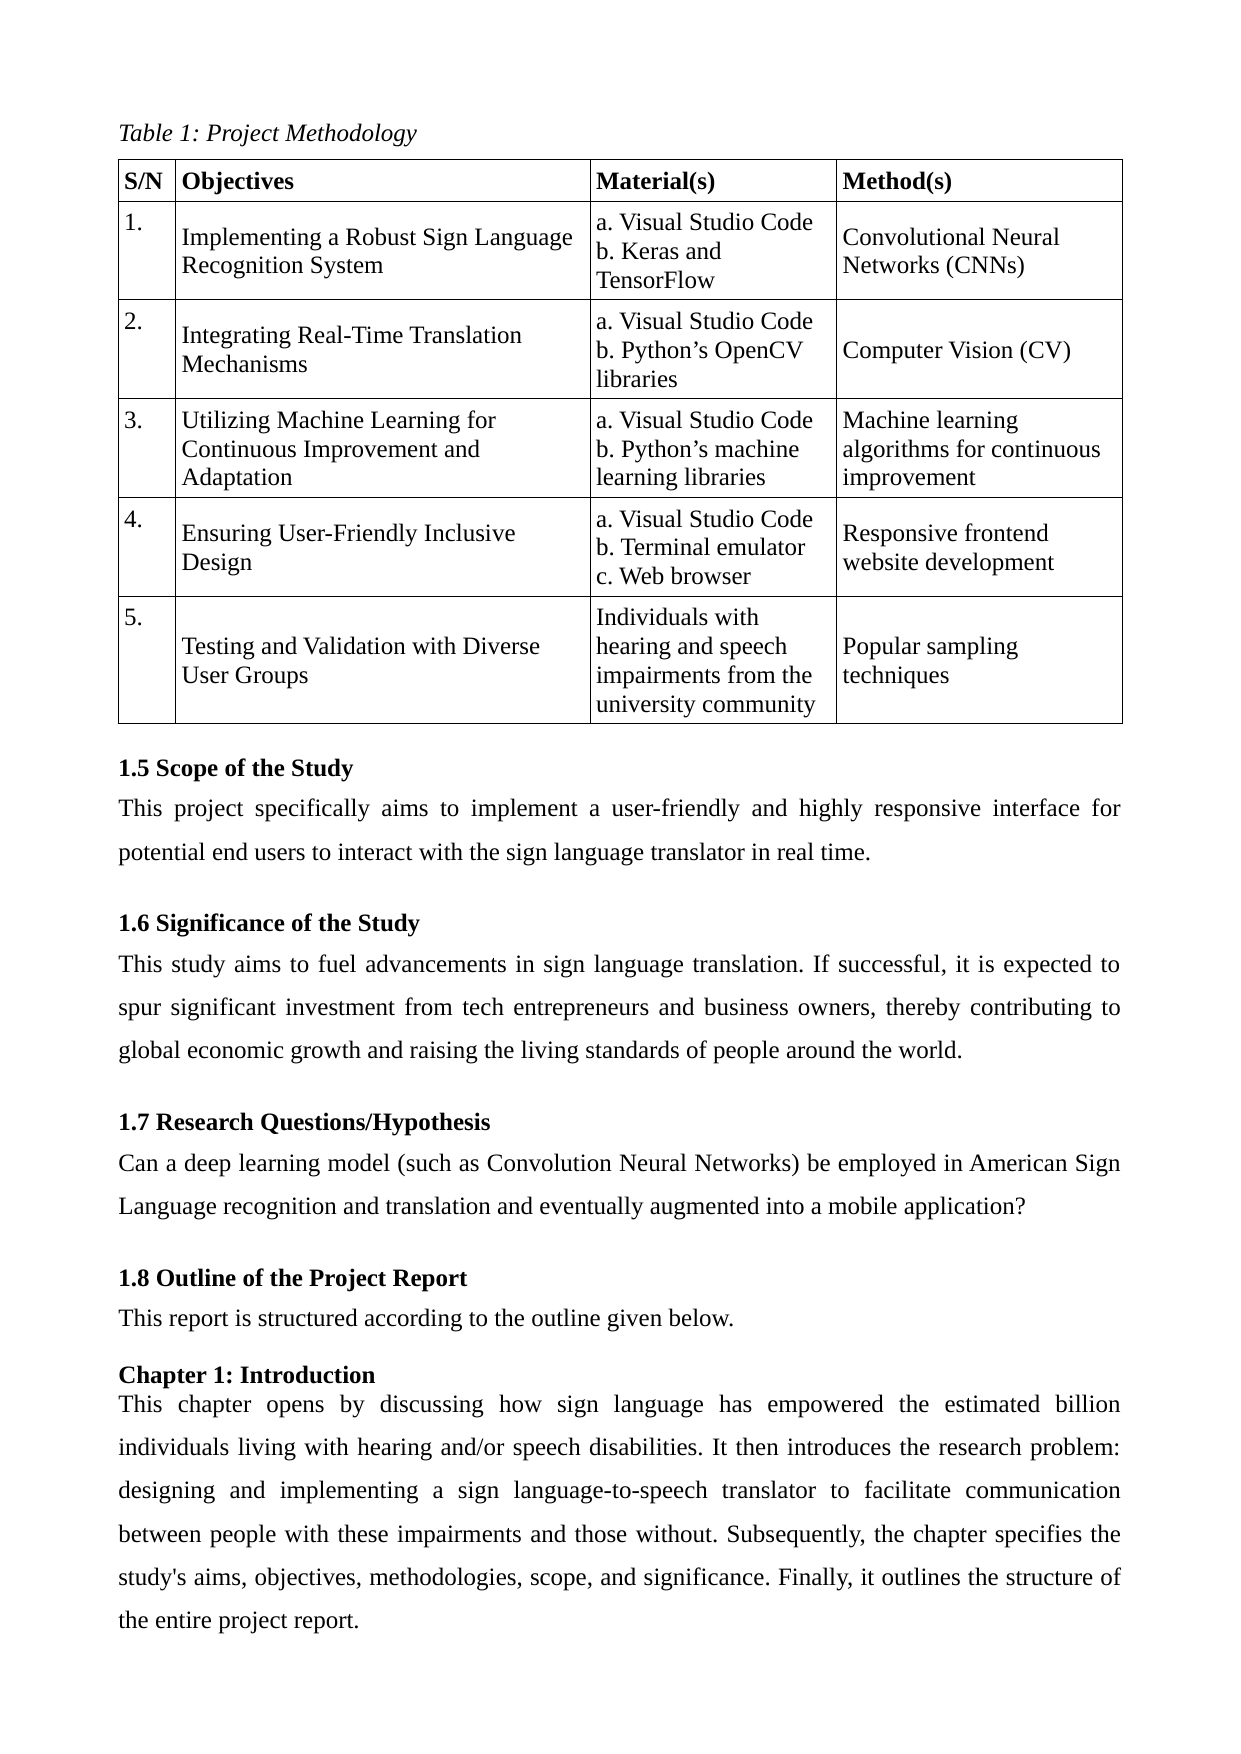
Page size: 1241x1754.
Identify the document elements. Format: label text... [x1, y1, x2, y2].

table_cell a. Visual Studio Code b. Python’s OpenCV libraries [591, 300, 836, 398]
text 1.8 Outline of the Project Report [118, 1263, 1122, 1291]
text 1.5 Scope of the Study [118, 753, 1122, 782]
table_cell Convolutional Neural Networks (CNNs) [837, 202, 1122, 299]
table_cell 3. [119, 399, 175, 497]
table_cell 2. [119, 300, 175, 398]
text 1.7 Research Questions/Hypothesis [118, 1107, 1122, 1136]
table_header Objectives [176, 160, 590, 201]
table_cell a. Visual Studio Code b. Keras and TensorFlow [591, 202, 836, 299]
table_cell Responsive frontend website development [837, 498, 1122, 596]
text This chapter opens by discussing how sign language has empowered the estimated billion individuals living with hearing and/or speech disabilities. It then introduces the research problem: designing and implementing a sign language-to-speech translator to facilitate communication between people with these impairments and those without. Subsequently, the chapter specifies the study's aims, objectives, methodologies, scope, and significance. Finally, it outlines the structure of the entire project report. [118, 1389, 1122, 1634]
table_cell Ensuring User-Friendly Inclusive Design [176, 498, 590, 596]
text This study aims to fuel advancements in sign language translation. If successful, it is expected to spur significant investment from tech entrepreneurs and business owners, thereby contributing to global economic growth and raising the living standards of people around the world. [118, 949, 1122, 1064]
table_cell Implementing a Robust Sign Language Recognition System [176, 202, 590, 299]
table_cell a. Visual Studio Code b. Python’s machine learning libraries [591, 399, 836, 497]
table_cell 1. [119, 202, 175, 299]
text Chapter 1: Introduction [118, 1361, 1122, 1389]
table_cell Machine learning algorithms for continuous improvement [837, 399, 1122, 497]
table_header Material(s) [591, 160, 836, 201]
table_header Method(s) [837, 160, 1122, 201]
text Can a deep learning model (such as Convolution Neural Networks) be employed in American Sign Language recognition and translation and eventually augmented into a mobile application? [118, 1148, 1122, 1219]
text 1.6 Significance of the Study [118, 908, 1122, 937]
table_cell Integrating Real-Time Translation Mechanisms [176, 300, 590, 398]
table_cell Utilizing Machine Learning for Continuous Improvement and Adaptation [176, 399, 590, 497]
table_cell Computer Vision (CV) [837, 300, 1122, 398]
table_header S/N [119, 160, 175, 201]
table_cell Testing and Validation with Diverse User Groups [176, 597, 590, 723]
table_cell 5. [119, 597, 175, 723]
table_cell Popular sampling techniques [837, 597, 1122, 723]
table_cell 4. [119, 498, 175, 596]
text This project specifically aims to implement a user-friendly and highly responsive interface for potential end users to interact with the sign language translator in real time. [118, 793, 1122, 865]
table_cell a. Visual Studio Code b. Terminal emulator c. Web browser [591, 498, 836, 596]
text This report is structured according to the outline given below. [118, 1303, 1122, 1332]
table_cell Individuals with hearing and speech impairments from the university community [591, 597, 836, 723]
text Table 1: Project Methodology [118, 118, 1122, 147]
